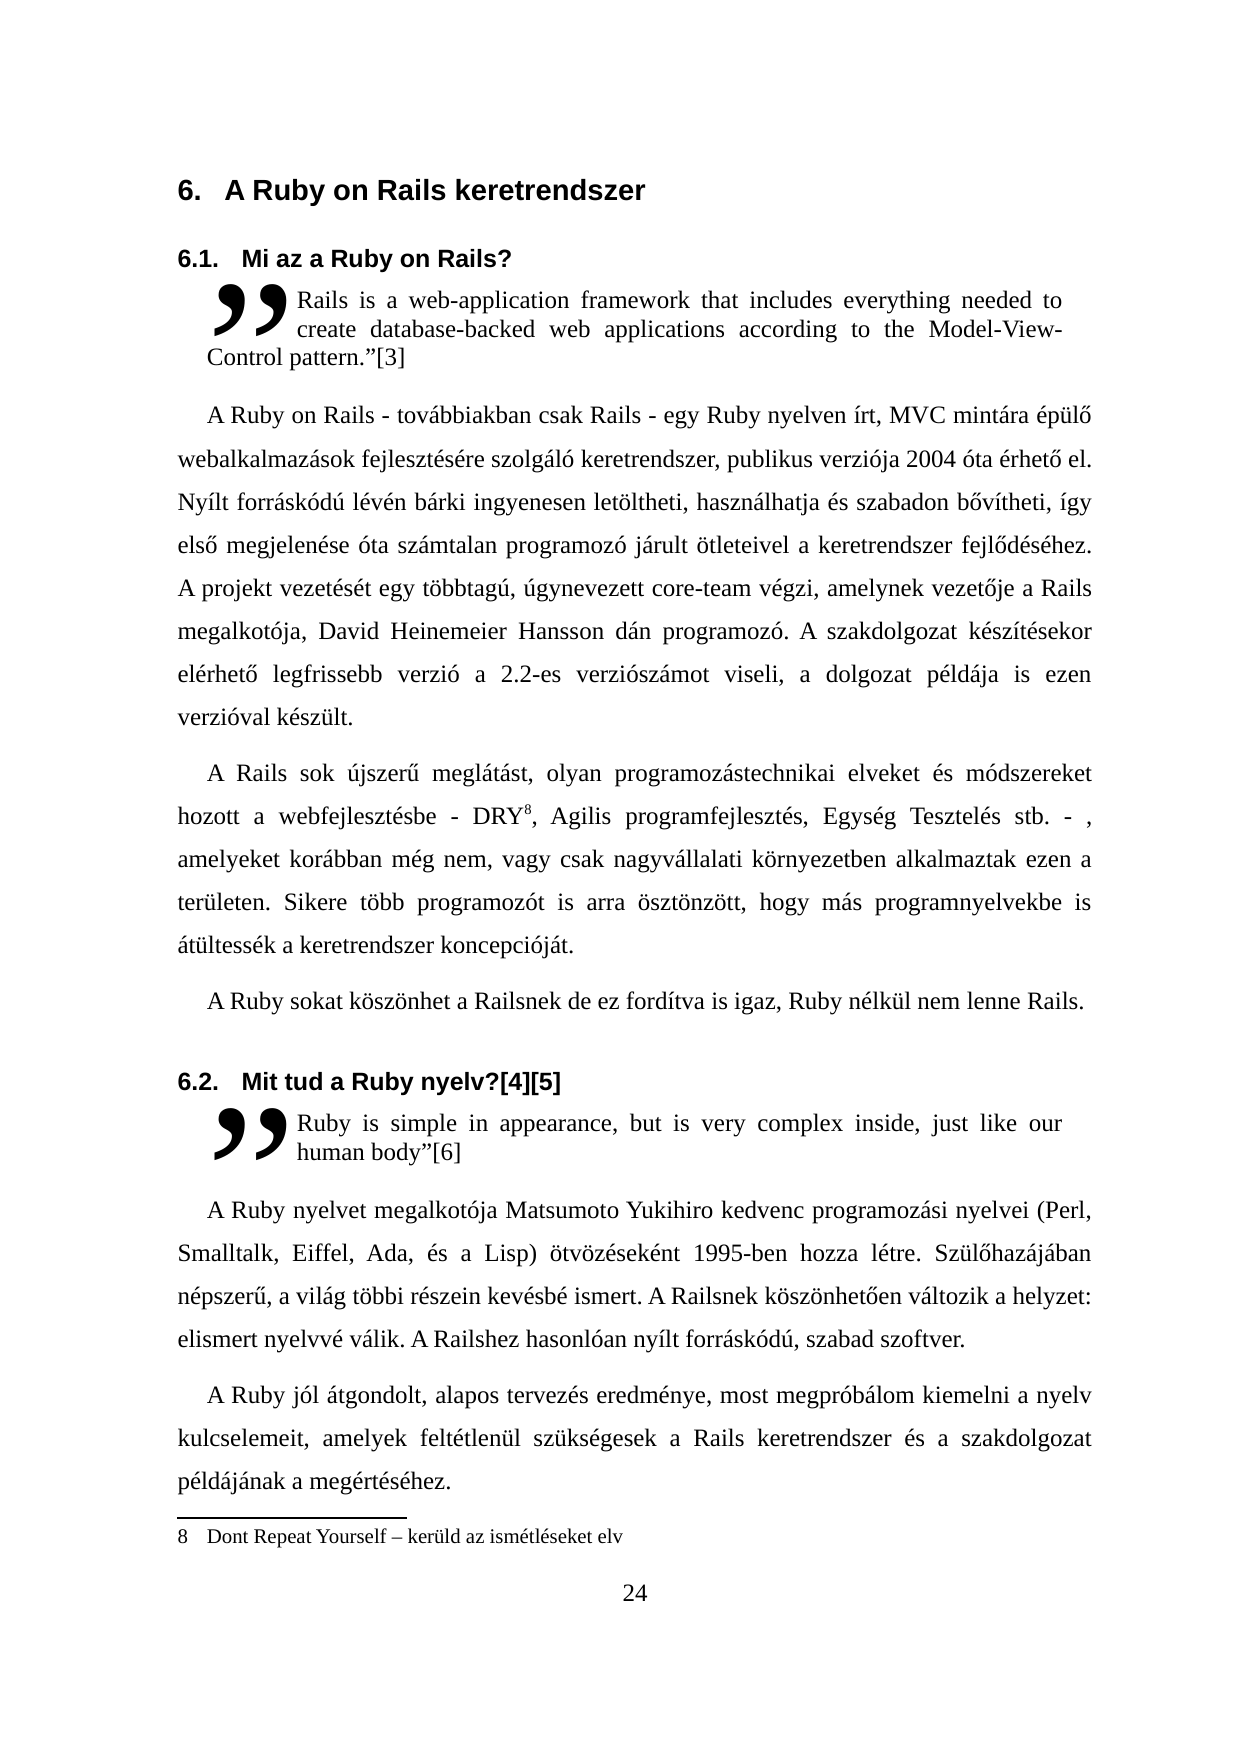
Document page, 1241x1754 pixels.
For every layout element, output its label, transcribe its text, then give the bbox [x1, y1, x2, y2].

subtitle Mi az a Ruby on Rails? [177, 244, 1093, 272]
text A Rails sok újszerű meglátást, olyan programozástechnikai elveket és módszereket hozott a webfejlesztésbe - DRY, Agilis programfejlesztés, Egység Tesztelés stb. - , amelyeket korábban még nem, vagy csak nagyvállalati környezetben alkalmaztak ezen a területen. Sikere több programozót is arra ösztönzött, hogy más programnyelvekbe is átültessék a keretrendszer koncepcióját. [177, 758, 1093, 959]
text A Ruby nyelvet megalkotója Matsumoto Yukihiro kedvenc programozási nyelvei (Perl, Smalltalk, Eiffel, Ada, és a Lisp) ötvözéseként 1995-ben hozza létre. Szülőhazájában népszerű, a világ többi részein kevésbé ismert. A Railsnek köszönhetően változik a helyzet: elismert nyelvvé válik. A Railshez hasonlóan nyílt forráskódú, szabad szoftver. [177, 1195, 1093, 1353]
text A Ruby on Rails - továbbiakban csak Rails - egy Ruby nyelven írt, MVC mintára épülő webalkalmazások fejlesztésére szolgáló keretrendszer, publikus verziója 2004 óta érhető el. Nyílt forráskódú lévén bárki ingyenesen letöltheti, használhatja és szabadon bővítheti, így első megjelenése óta számtalan programozó járult ötleteivel a keretrendszer fejlődéséhez. A projekt vezetését egy többtagú, úgynevezett core-team végzi, amelynek vezetője a Rails megalkotója, David Heinemeier Hansson dán programozó. A szakdolgozat készítésekor elérhető legfrissebb verzió a 2.2-es verziószámot viseli, a dolgozat példája is ezen verzióval készült. [177, 401, 1093, 731]
text A Ruby jól átgondolt, alapos tervezés eredménye, most megpróbálom kiemelni a nyelv kulcselemeit, amelyek feltétlenül szükségesek a Rails keretrendszer és a szakdolgozat példájának a megértéséhez. [177, 1380, 1093, 1495]
text Dont Repeat Yourself – kerüld az ismétléseket elv [177, 1524, 1093, 1548]
text „Rails is a web-application framework that includes everything needed to create database-backed web applications according to the Model-View-Control pattern.”[3] [207, 285, 1063, 371]
text „Ruby is simple in appearance, but is very complex inside, just like our human body”[6] [207, 1108, 1063, 1166]
subtitle Mit tud a Ruby nyelv?[4][5] [177, 1067, 1093, 1096]
text A Ruby sokat köszönhet a Railsnek de ez fordítva is igaz, Ruby nélkül nem lenne Rails. [177, 986, 1093, 1015]
subtitle A Ruby on Rails keretrendszer [177, 173, 1093, 206]
